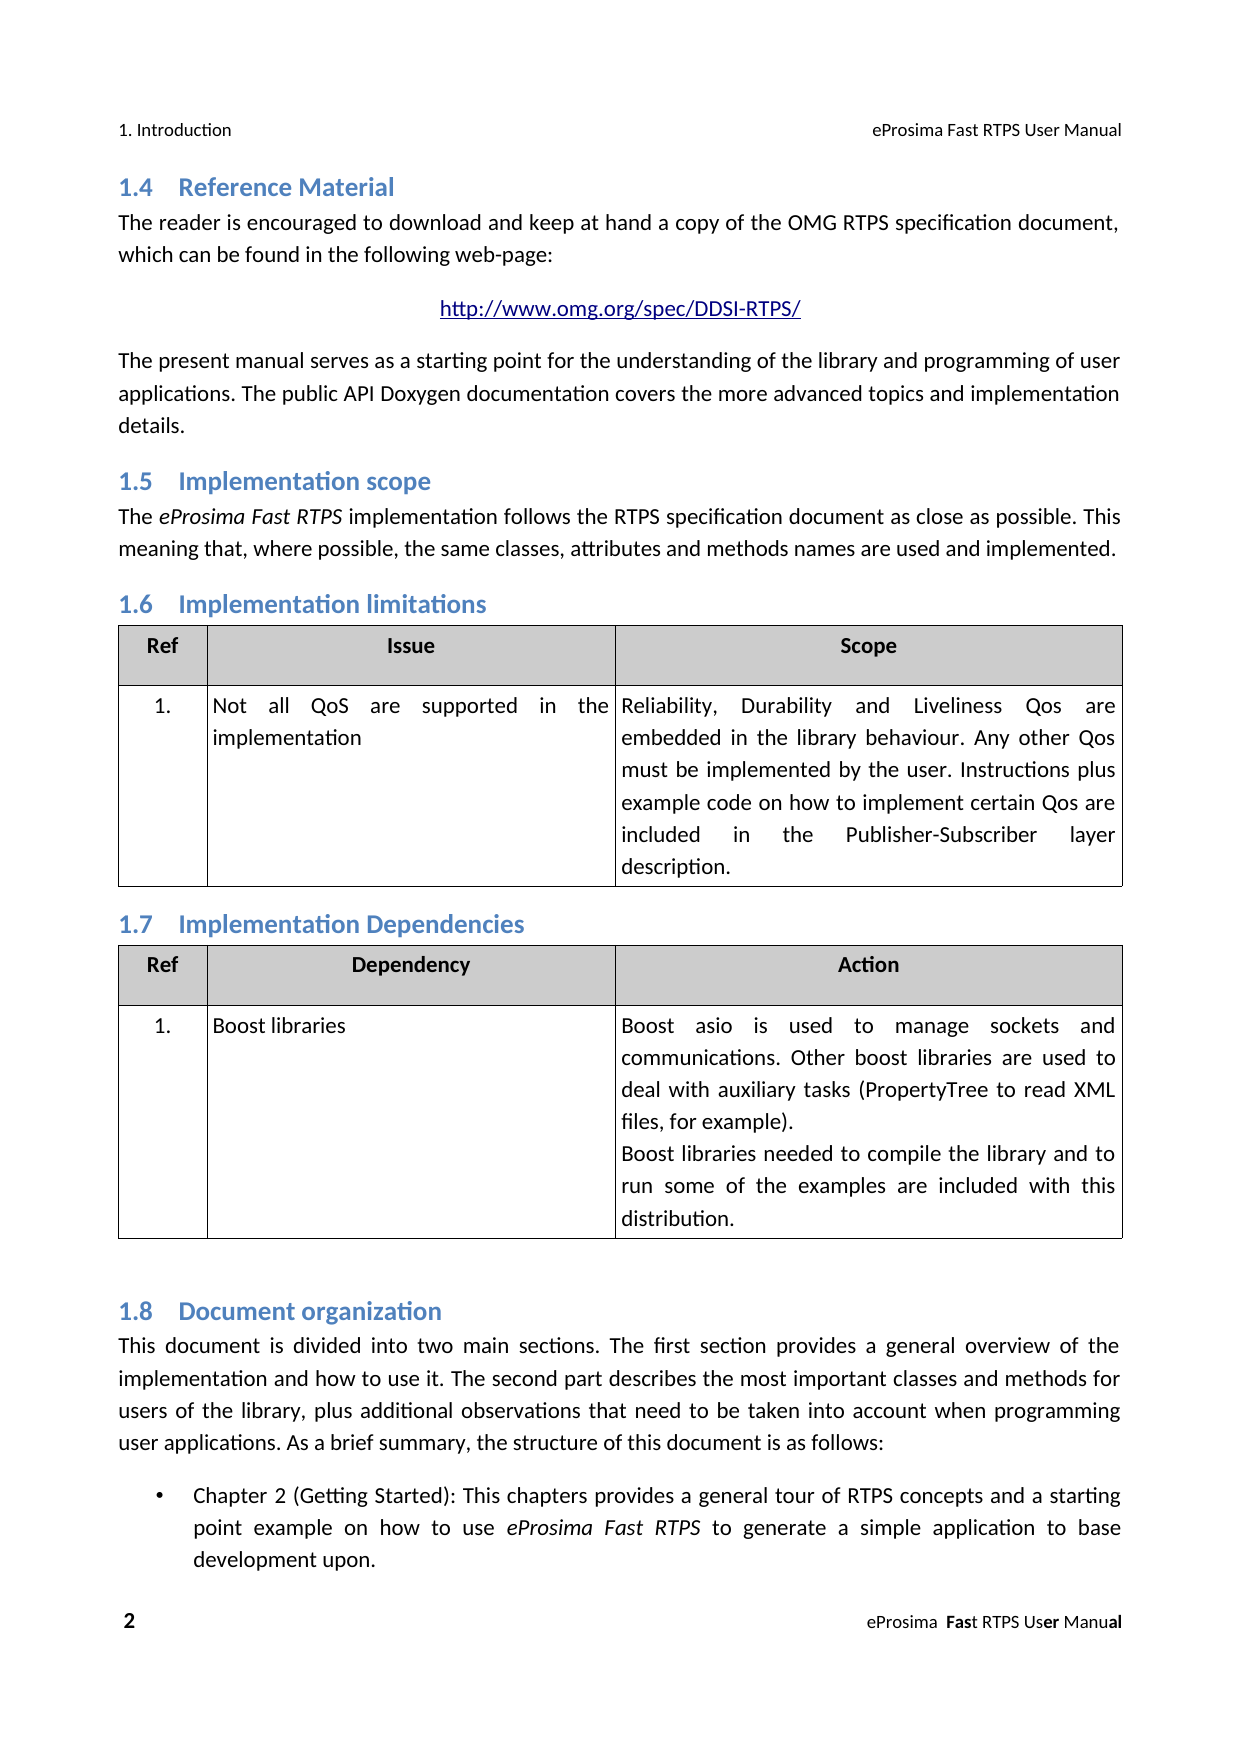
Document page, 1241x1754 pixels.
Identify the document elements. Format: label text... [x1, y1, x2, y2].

subtitle Implementation limitations [118, 587, 1122, 620]
subtitle Implementation scope [118, 464, 1122, 497]
table_cell Not all QoS are supported in the implementation [208, 686, 615, 886]
list Chapter 2 (Getting Started): This chapters provides a general tour of RTPS concepts and a starting point example on how to use eProsima Fast RTPS to generate a simple application to base development upon. [156, 1481, 1122, 1573]
table_header Scope [616, 626, 1122, 685]
table_header Action [616, 946, 1122, 1005]
text The reader is encouraged to download and keep at hand a copy of the OMG RTPS specification document, which can be found in the following web-page: [118, 208, 1122, 269]
text The present manual serves as a starting point for the understanding of the library and programming of user applications. The public API Doxygen documentation covers the more advanced topics and implementation details. [118, 347, 1122, 439]
text The eProsima Fast RTPS implementation follows the RTPS specification document as close as possible. This meaning that, where possible, the same classes, attributes and methods names are used and implemented. [118, 502, 1122, 562]
table_cell 1. [119, 686, 207, 886]
table_cell 1. [119, 1006, 207, 1238]
subtitle Document organization [118, 1294, 1122, 1327]
table_cell Boost asio is used to manage sockets and communications. Other boost libraries are used to deal with auxiliary tasks (PropertyTree to read XML files, for example). Boost libraries needed to compile the library and to run some of the examples are included with this distribution. [616, 1006, 1122, 1238]
subtitle Implementation Dependencies [118, 907, 1122, 940]
table_header Ref [119, 626, 207, 685]
text http://www.omg.org/spec/DDSI-RTPS/ [118, 294, 1122, 322]
table_cell Reliability, Durability and Liveliness Qos are embedded in the library behaviour. Any other Qos must be implemented by the user. Instructions plus example code on how to implement certain Qos are included in the Publisher-Subscriber layer description. [616, 686, 1122, 886]
table_header Dependency [208, 946, 615, 1005]
table_cell Boost libraries [208, 1006, 615, 1238]
subtitle Reference Material [118, 171, 1122, 203]
table_header Ref [119, 946, 207, 1005]
text This document is divided into two main sections. The first section provides a general overview of the implementation and how to use it. The second part describes the most important classes and methods for users of the library, plus additional observations that need to be taken into account when programming user applications. As a brief summary, the structure of this document is as follows: [118, 1332, 1122, 1456]
table_header Issue [208, 626, 615, 685]
